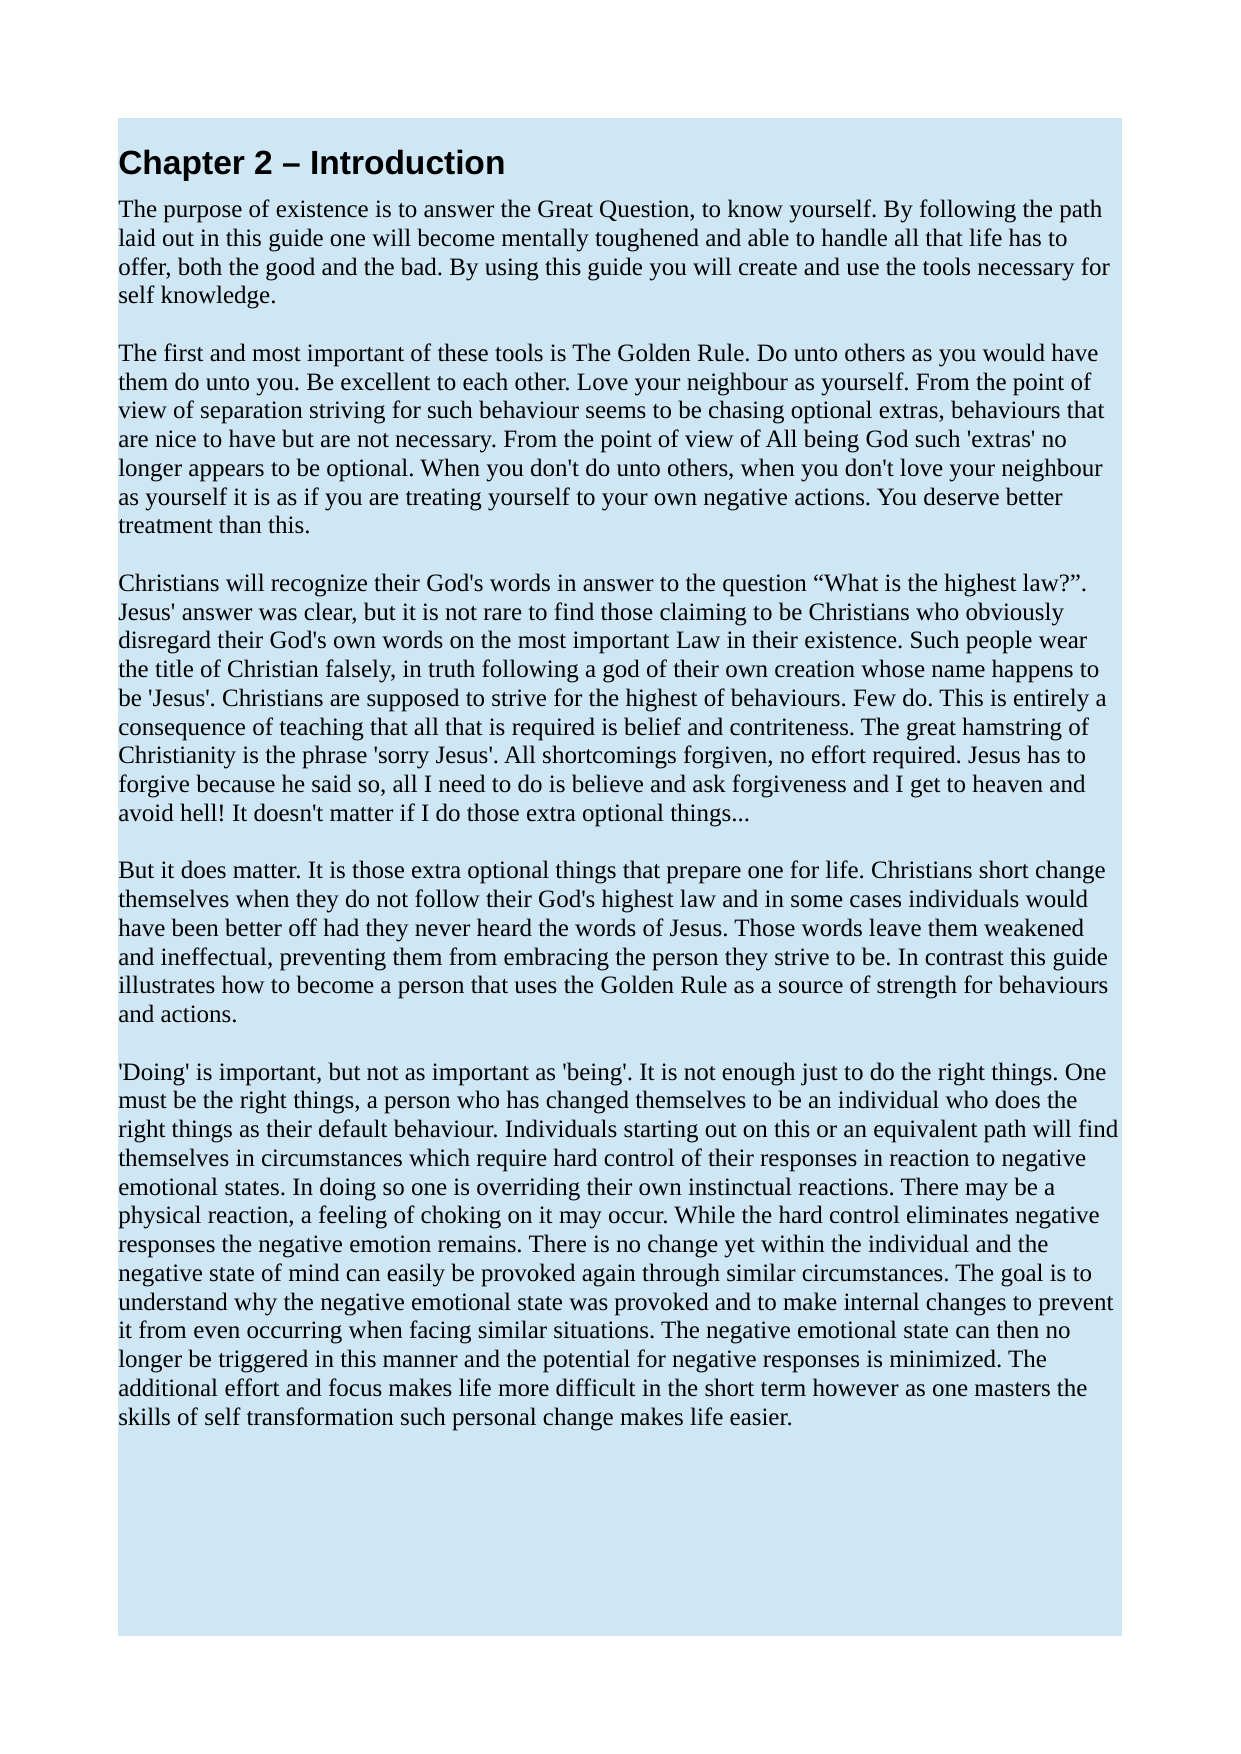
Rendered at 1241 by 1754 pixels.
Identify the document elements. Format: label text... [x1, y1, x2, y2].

text But it does matter. It is those extra optional things that prepare one for life. Christians short change themselves when they do not follow their God's highest law and in some cases individuals would have been better off had they never heard the words of Jesus. Those words leave them weakened and ineffectual, preventing them from embracing the person they strive to be. In contrast this guide illustrates how to become a person that uses the Golden Rule as a source of strength for behaviours and actions. [118, 856, 1122, 1028]
subtitle Chapter 2 – Introduction [118, 143, 1122, 182]
text 'Doing' is important, but not as important as 'being'. It is not enough just to do the right things. One must be the right things, a person who has changed themselves to be an individual who does the right things as their default behaviour. Individuals starting out on this or an equivalent path will find themselves in circumstances which require hard control of their responses in reaction to negative emotional states. In doing so one is overriding their own instinctual reactions. There may be a physical reaction, a feeling of choking on it may occur. While the hard control eliminates negative responses the negative emotion remains. There is no change yet within the individual and the negative state of mind can easily be provoked again through similar circumstances. The goal is to understand why the negative emotional state was provoked and to make internal changes to prevent it from even occurring when facing similar situations. The negative emotional state can then no longer be triggered in this manner and the potential for negative responses is minimized. The additional effort and focus makes life more difficult in the short term however as one masters the skills of self transformation such personal change makes life easier. [118, 1057, 1122, 1431]
text The purpose of existence is to answer the Great Question, to know yourself. By following the path laid out in this guide one will become mentally toughened and able to handle all that life has to offer, both the good and the bad. By using this guide you will create and use the tools necessary for self knowledge. [118, 194, 1122, 309]
text Christians will recognize their God's words in answer to the question “What is the highest law?”. Jesus' answer was clear, but it is not rare to find those claiming to be Christians who obviously disregard their God's own words on the most important Law in their existence. Such people wear the title of Christian falsely, in truth following a god of their own creation whose name happens to be 'Jesus'. Christians are supposed to strive for the highest of behaviours. Few do. This is entirely a consequence of teaching that all that is required is belief and contriteness. The great hamstring of Christianity is the phrase 'sorry Jesus'. All shortcomings forgiven, no effort required. Jesus has to forgive because he said so, all I need to do is believe and ask forgiveness and I get to heaven and avoid hell! It doesn't matter if I do those extra optional things... [118, 568, 1122, 827]
text The first and most important of these tools is The Golden Rule. Do unto others as you would have them do unto you. Be excellent to each other. Love your neighbour as yourself. From the point of view of separation striving for such behaviour seems to be chasing optional extras, behaviours that are nice to have but are not necessary. From the point of view of All being God such 'extras' no longer appears to be optional. When you don't do unto others, when you don't love your neighbour as yourself it is as if you are treating yourself to your own negative actions. You deserve better treatment than this. [118, 338, 1122, 539]
